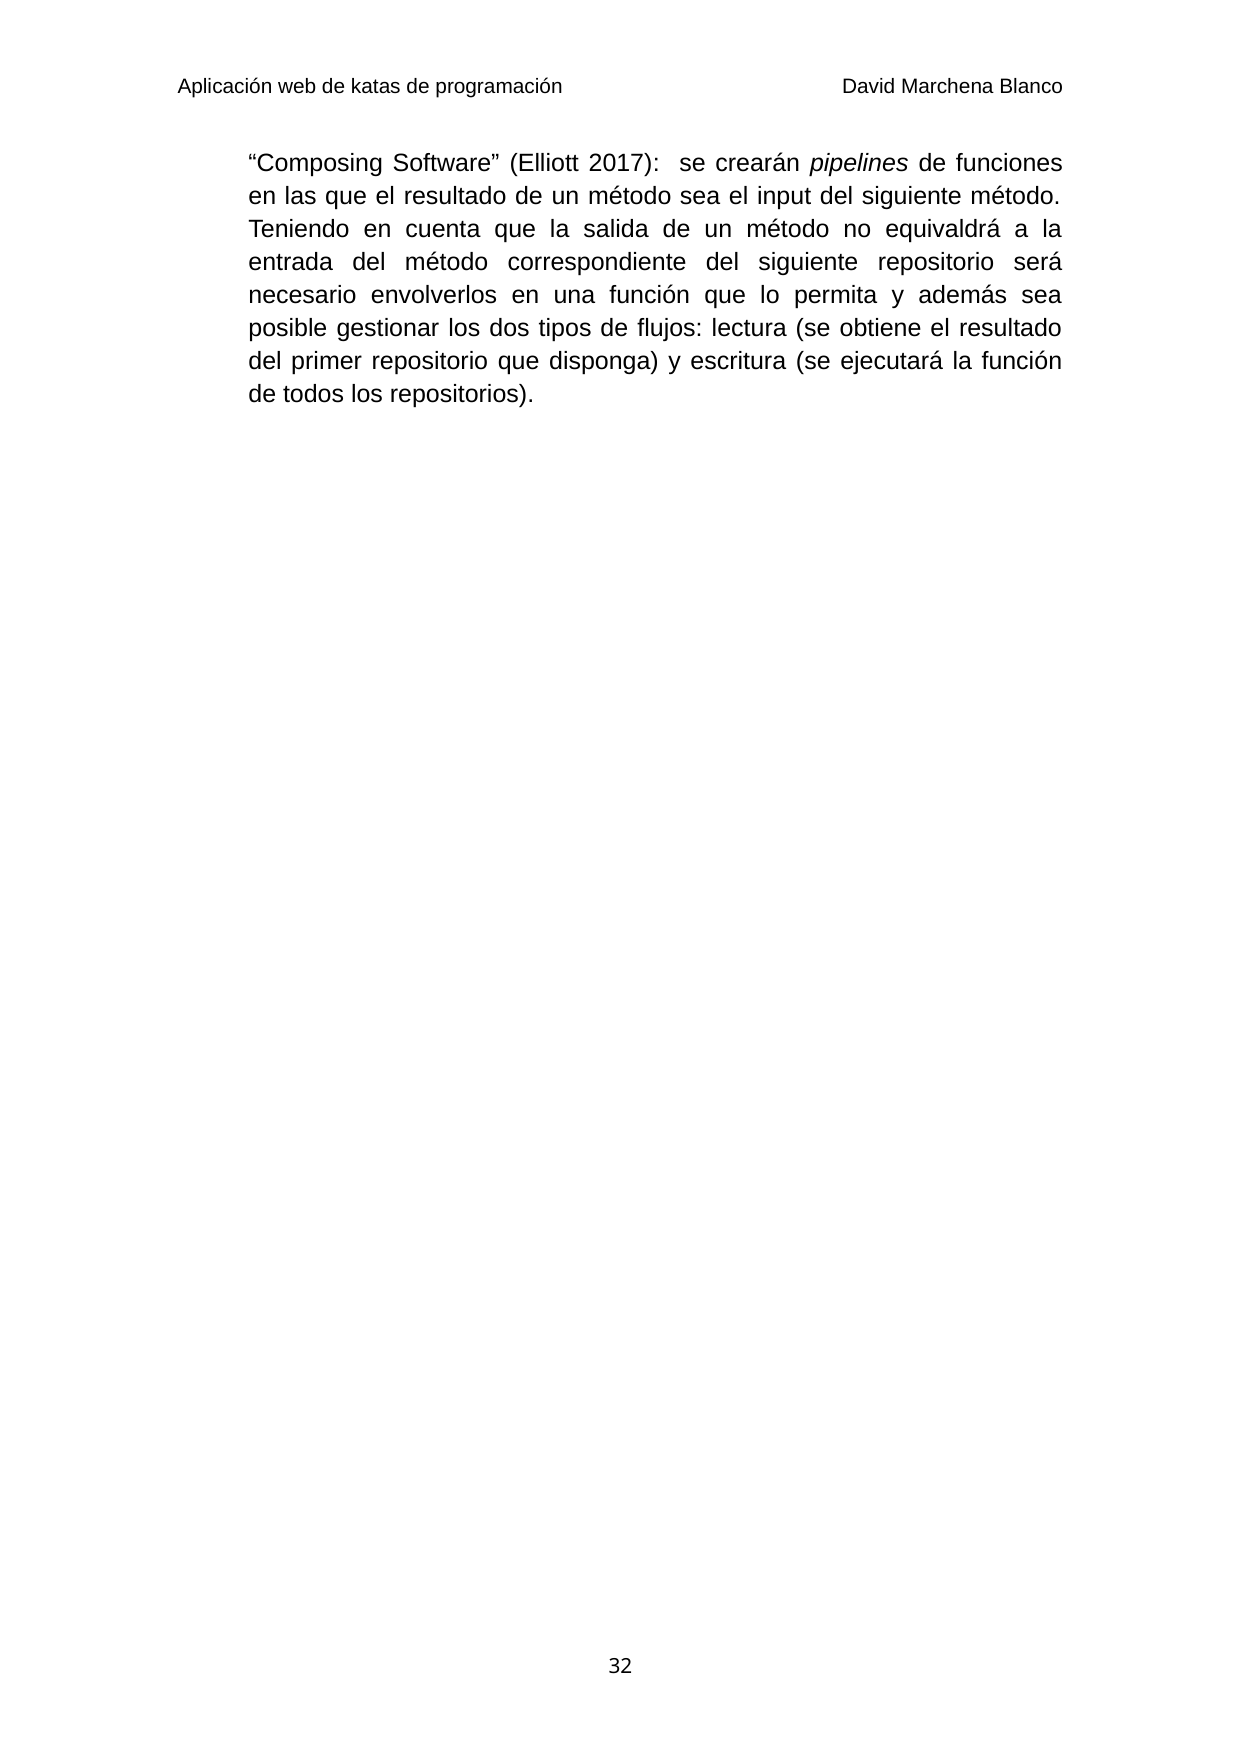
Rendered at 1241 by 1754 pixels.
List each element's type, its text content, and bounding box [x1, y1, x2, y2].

text “Composing Software” (Elliott 2017): se crearán pipelines de funciones en las que el resultado de un método sea el input del siguiente método. Teniendo en cuenta que la salida de un método no equivaldrá a la entrada del método correspondiente del siguiente repositorio será necesario envolverlos en una función que lo permita y además sea posible gestionar los dos tipos de flujos: lectura (se obtiene el resultado del primer repositorio que disponga) y escritura (se ejecutará la función de todos los repositorios). [177, 148, 1063, 408]
